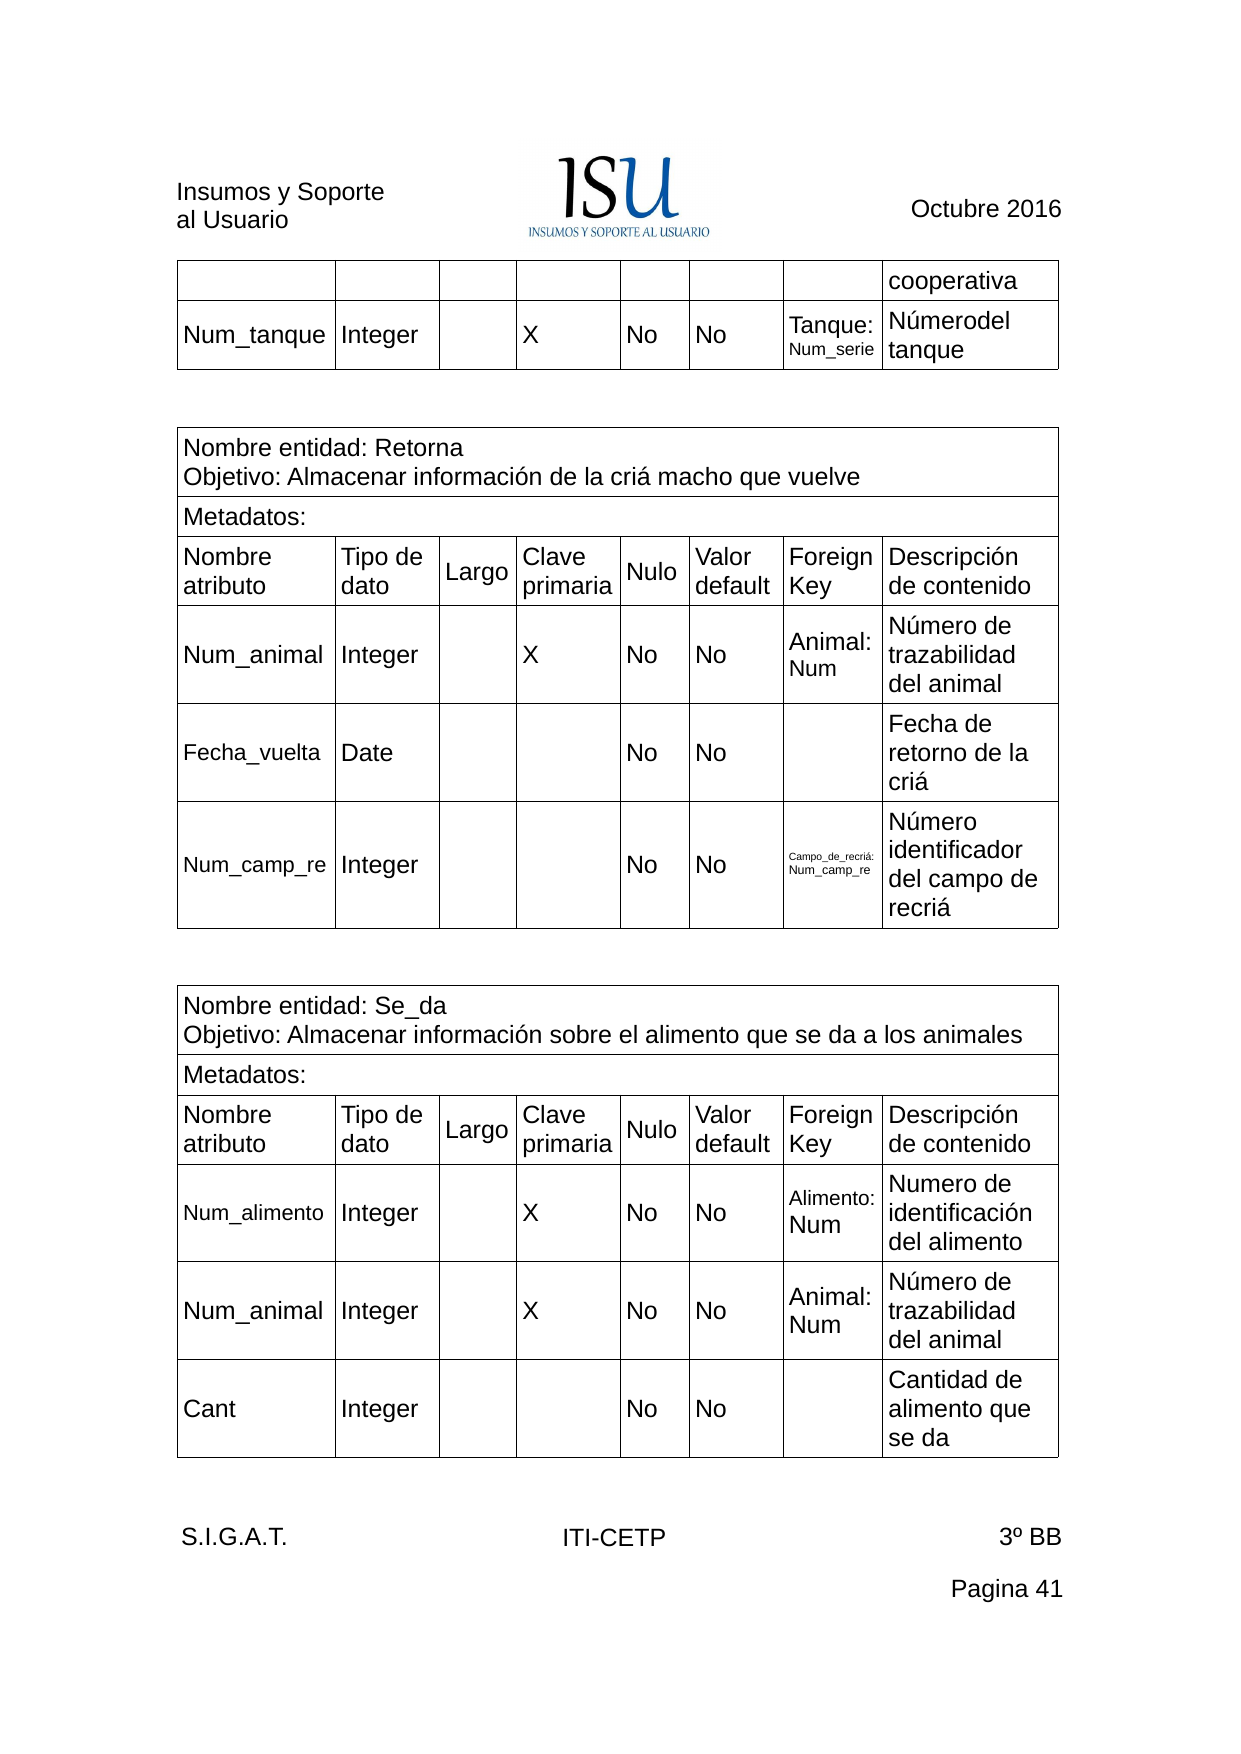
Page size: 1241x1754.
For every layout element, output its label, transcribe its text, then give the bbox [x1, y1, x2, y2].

table_cell [621, 261, 689, 300]
table_cell Alimento: Num [784, 1165, 882, 1261]
table_header Nombre entidad: Se_da Objetivo: Almacenar información sobre el alimento que se da a los animales [178, 986, 1058, 1054]
table_cell X [517, 301, 620, 369]
table_cell Largo [440, 1096, 516, 1164]
table_cell Número de trazabilidad del animal [883, 1262, 1058, 1359]
table_cell No [690, 1165, 783, 1261]
table_cell Integer [336, 606, 439, 703]
table_cell [517, 261, 620, 300]
table_cell Cantidad de alimento que se da [883, 1360, 1058, 1457]
table_cell No [621, 802, 689, 927]
table_cell [784, 704, 882, 801]
table_cell Campo_de_recriá: Num_camp_re [784, 802, 882, 927]
table_cell [440, 802, 516, 927]
table_cell Foreign Key [784, 1096, 882, 1164]
table_cell Metadatos: [178, 1055, 1058, 1094]
table_cell cooperativa [883, 261, 1058, 300]
table_cell No [621, 1165, 689, 1261]
table_cell [440, 1360, 516, 1457]
table_cell No [690, 1360, 783, 1457]
table_cell Metadatos: [178, 497, 1058, 536]
table_cell Num_camp_re [178, 802, 335, 927]
table_cell [440, 704, 516, 801]
table_cell Descripción de contenido [883, 537, 1058, 605]
table_cell Numero de identificación del alimento [883, 1165, 1058, 1261]
table_cell Nulo [621, 537, 689, 605]
table_cell [517, 704, 620, 801]
table_cell [440, 301, 516, 369]
table_cell Cant [178, 1360, 335, 1457]
table_cell [440, 1165, 516, 1261]
table_cell Num_alimento [178, 1165, 335, 1261]
table_cell Foreign Key [784, 537, 882, 605]
table_cell Largo [440, 537, 516, 605]
table_cell Num_animal [178, 606, 335, 703]
table_cell No [621, 1360, 689, 1457]
table_cell Tipo de dato [336, 537, 439, 605]
table_cell Animal: Num [784, 606, 882, 703]
table_cell [784, 1360, 882, 1457]
table_cell Número de trazabilidad del animal [883, 606, 1058, 703]
table_cell Integer [336, 1262, 439, 1359]
table_cell Integer [336, 802, 439, 927]
picture [517, 138, 723, 252]
table_cell No [621, 301, 689, 369]
table_cell Valor default [690, 537, 783, 605]
table_cell No [690, 802, 783, 927]
table_cell Clave primaria [517, 537, 620, 605]
table_cell [784, 261, 882, 300]
table_cell Nombre atributo [178, 537, 335, 605]
table_cell Integer [336, 301, 439, 369]
table_cell Clave primaria [517, 1096, 620, 1164]
table_cell Date [336, 704, 439, 801]
table_cell X [517, 606, 620, 703]
table_cell [178, 261, 335, 300]
table_cell Número identificador del campo de recriá [883, 802, 1058, 927]
table_cell No [690, 704, 783, 801]
table_cell [517, 1360, 620, 1457]
table_cell Integer [336, 1360, 439, 1457]
table_cell [440, 1262, 516, 1359]
table_cell No [621, 606, 689, 703]
table_cell No [621, 1262, 689, 1359]
table_cell Num_tanque [178, 301, 335, 369]
table_cell No [621, 704, 689, 801]
table_cell Fecha de retorno de la criá [883, 704, 1058, 801]
table_cell [690, 261, 783, 300]
table_cell No [690, 1262, 783, 1359]
table_cell No [690, 301, 783, 369]
table_cell Nulo [621, 1096, 689, 1164]
table_cell X [517, 1262, 620, 1359]
table_cell No [690, 606, 783, 703]
table_cell Tanque: Num_serie [784, 301, 882, 369]
table_cell Númerodel tanque [883, 301, 1058, 369]
table_cell Integer [336, 1165, 439, 1261]
table_cell X [517, 1165, 620, 1261]
table_cell Valor default [690, 1096, 783, 1164]
table_cell [336, 261, 439, 300]
table_cell Fecha_vuelta [178, 704, 335, 801]
table_cell Animal: Num [784, 1262, 882, 1359]
table_cell Tipo de dato [336, 1096, 439, 1164]
table_cell [440, 606, 516, 703]
table_cell [440, 261, 516, 300]
table_cell Descripción de contenido [883, 1096, 1058, 1164]
table_cell Nombre atributo [178, 1096, 335, 1164]
table_cell [517, 802, 620, 927]
table_header Nombre entidad: Retorna Objetivo: Almacenar información de la criá macho que vuelve [178, 428, 1058, 496]
table_cell Num_animal [178, 1262, 335, 1359]
